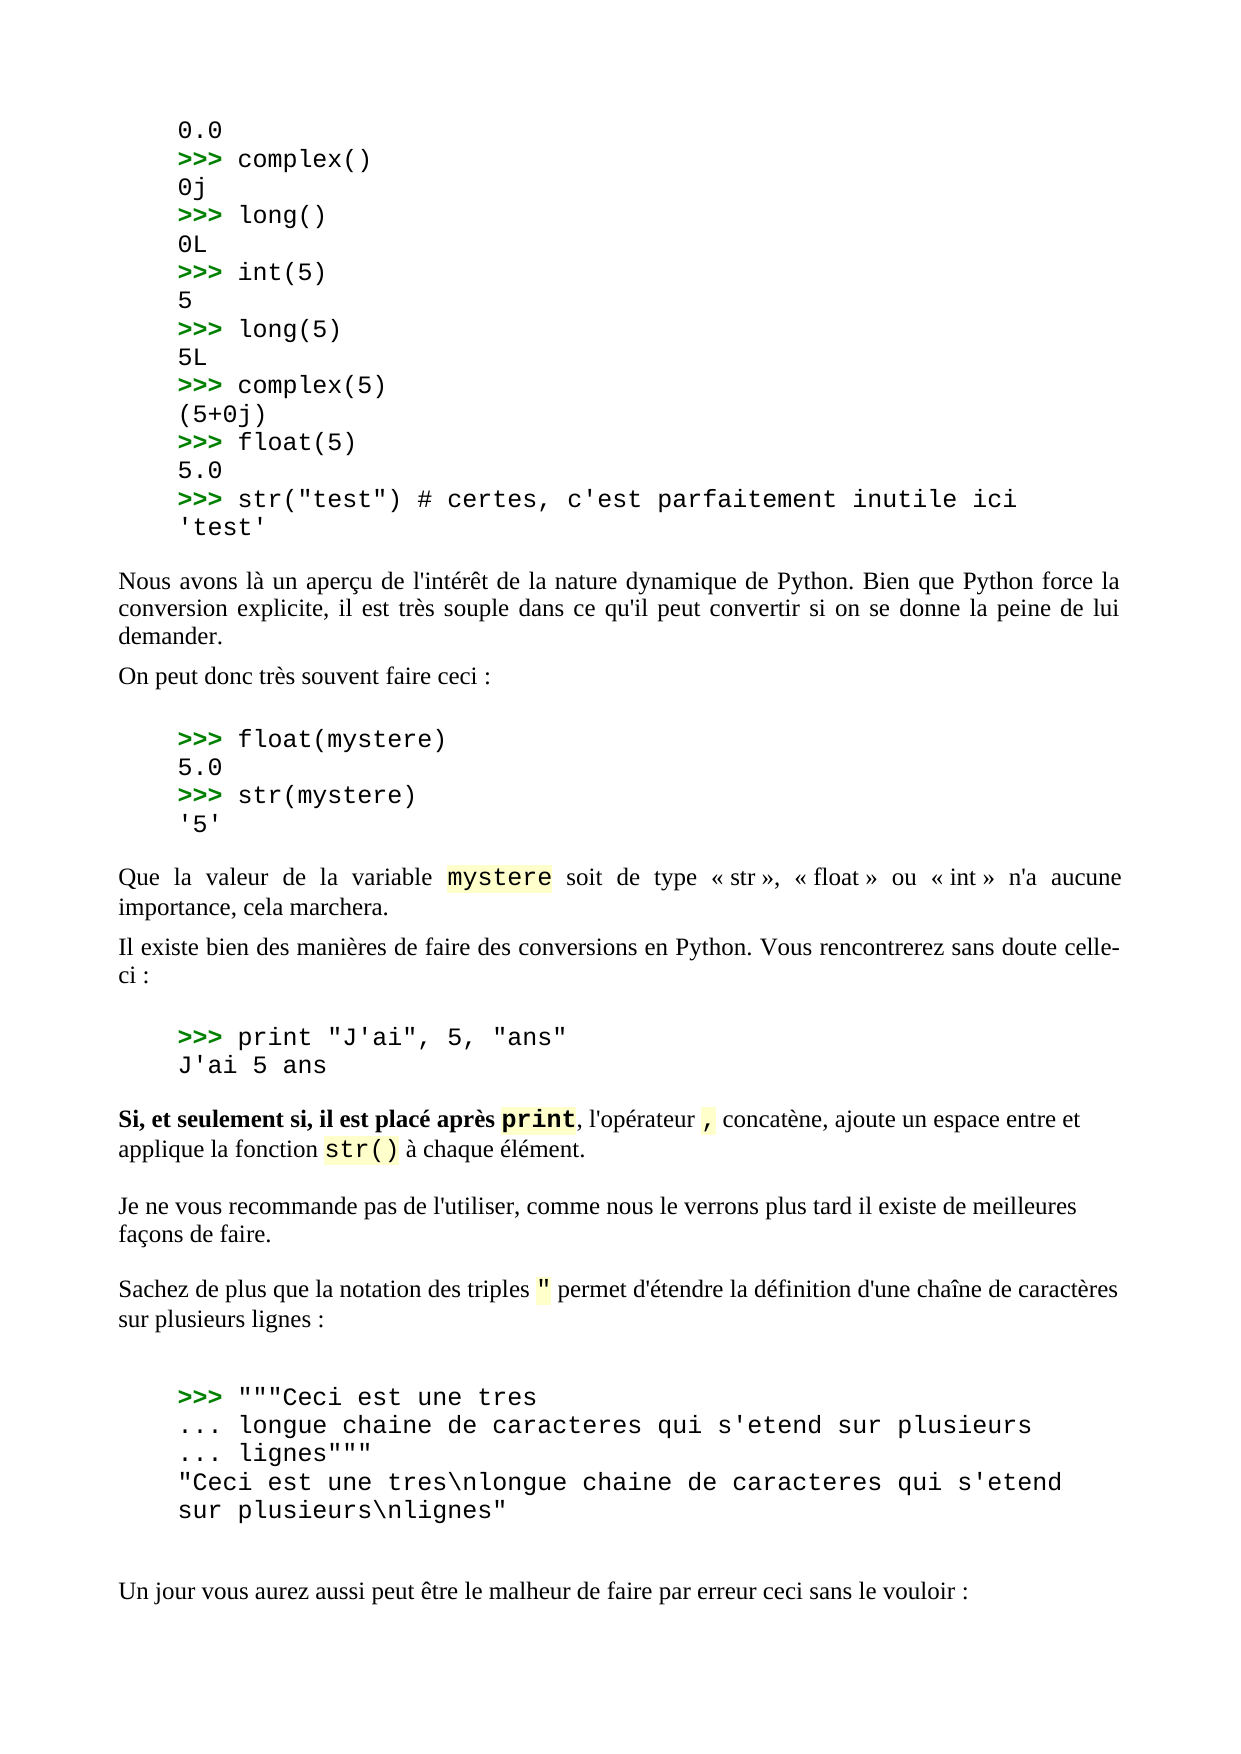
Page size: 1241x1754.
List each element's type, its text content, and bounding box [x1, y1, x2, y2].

text Un jour vous aurez aussi peut être le malheur de faire par erreur ceci sans le vouloir : [118, 1577, 1122, 1605]
text Il existe bien des manières de faire des conversions en Python. Vous rencontrerez sans doute celle-ci : [118, 933, 1122, 989]
text 0.0 >>> complex() 0j >>> long() 0L >>> int(5) 5 >>> long(5) 5L >>> complex(5) (5+0j) >>> float(5) 5.0 >>> str("test") # certes, c'est parfaitement inutile ici 'test' [177, 118, 1122, 543]
text >>> """Ceci est une tres ... longue chaine de caracteres qui s'etend sur plusieurs ... lignes""" "Ceci est une tres\nlongue chaine de caracteres qui s'etend sur plusieurs\nlignes" [177, 1384, 1122, 1526]
text Nous avons là un aperçu de l'intérêt de la nature dynamique de Python. Bien que Python force la conversion explicite, il est très souple dans ce qu'il peut convertir si on se donne la peine de lui demander. [118, 567, 1122, 650]
text >>> print "J'ai", 5, "ans" J'ai 5 ans [177, 1025, 1122, 1081]
text Je ne vous recommande pas de l'utiliser, comme nous le verrons plus tard il existe de meilleures façons de faire. [118, 1192, 1122, 1248]
text Sachez de plus que la notation des triples " permet d'étendre la définition d'une chaîne de caractères sur plusieurs lignes : [118, 1276, 1122, 1333]
text Si, et seulement si, il est placé après print, l'opérateur , concatène, ajoute un espace entre et applique la fonction str() à chaque élément. [118, 1105, 1122, 1165]
text Que la valeur de la variable mystere soit de type « str », « float » ou « int » n'a aucune importance, cela marchera. [118, 863, 1122, 921]
text On peut donc très souvent faire ceci : [118, 662, 1122, 690]
text >>> float(mystere) 5.0 >>> str(mystere) '5' [177, 726, 1122, 839]
